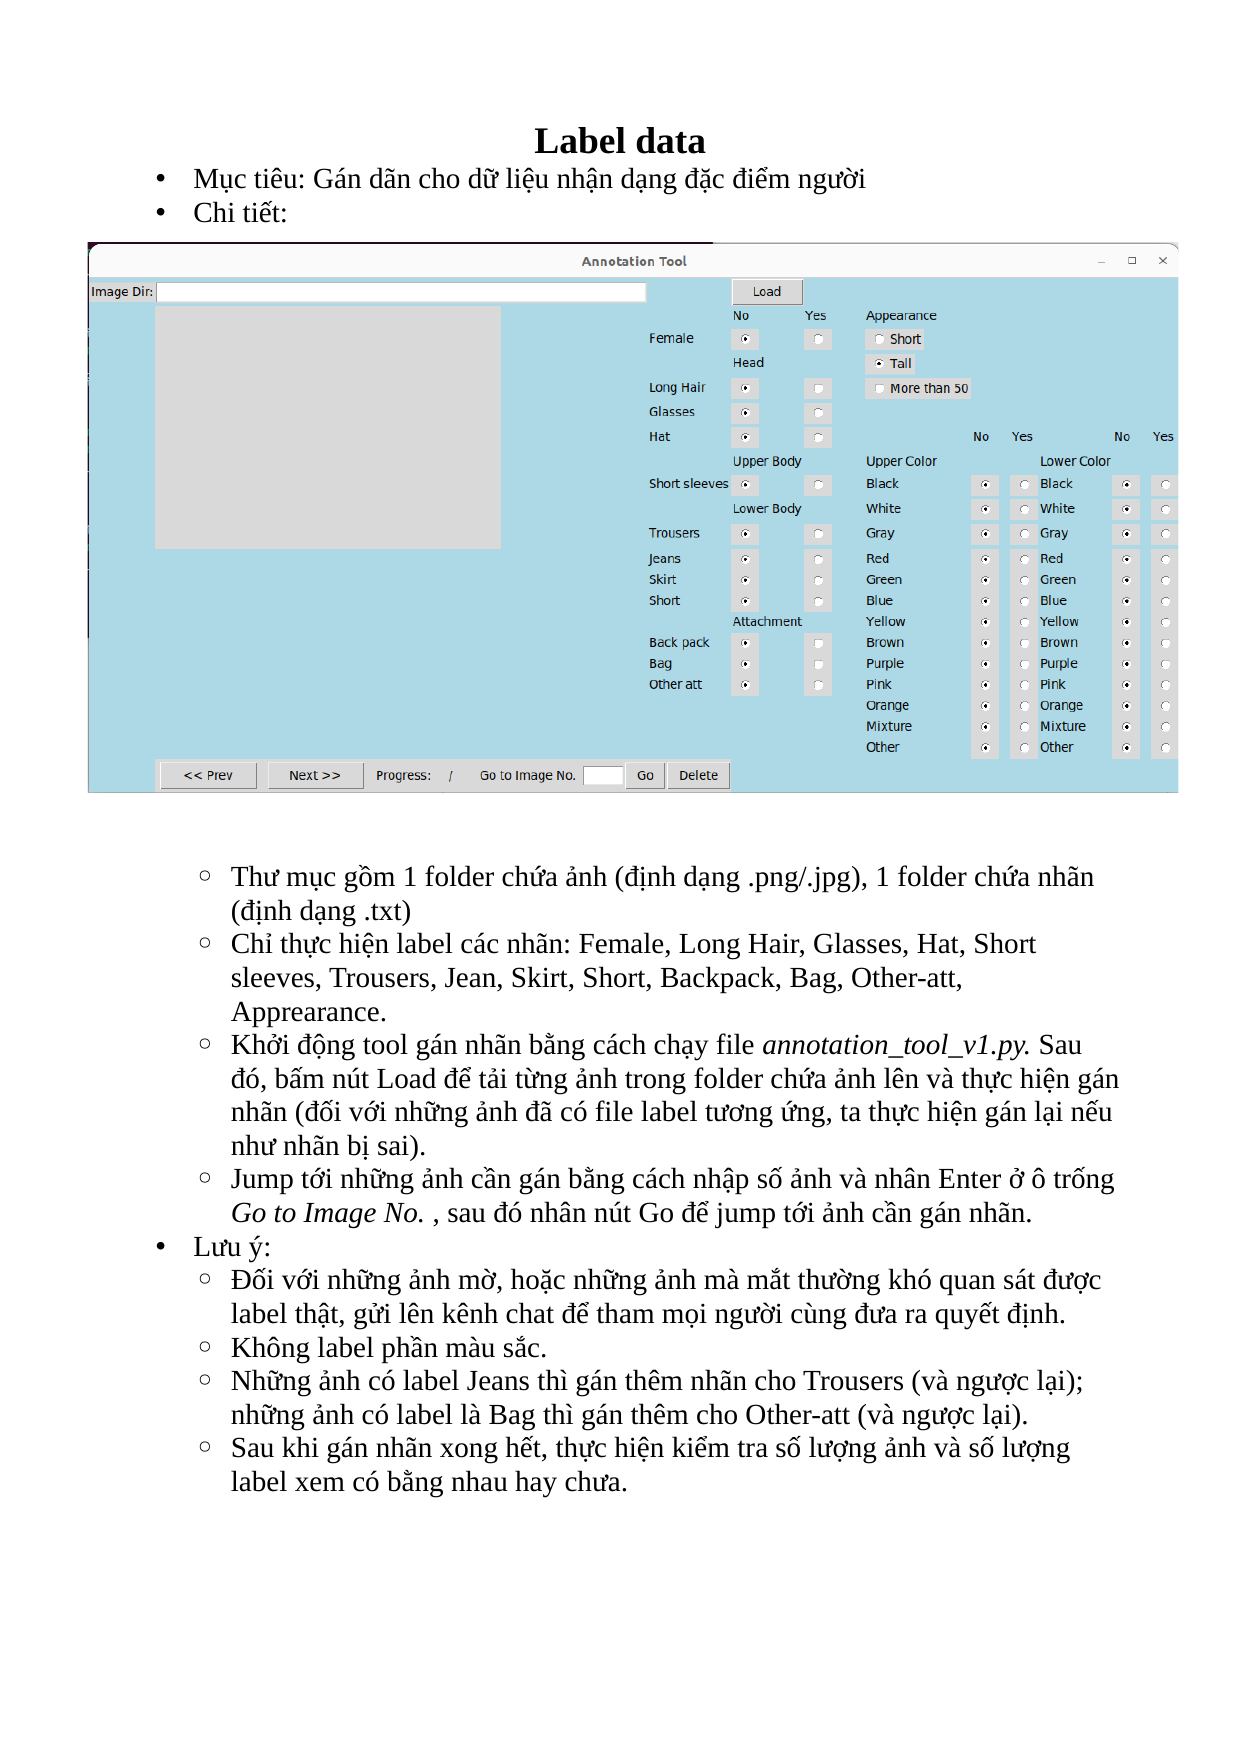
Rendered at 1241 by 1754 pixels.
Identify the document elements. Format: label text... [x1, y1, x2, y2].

list Không label phần màu sắc. [193, 1330, 1122, 1363]
list Chi tiết: [156, 195, 1122, 228]
list Chỉ thực hiện label các nhãn: Female, Long Hair, Glasses, Hat, Short sleeves, Trousers, Jean, Skirt, Short, Backpack, Bag, Other-att, Apprearance. [193, 927, 1122, 1027]
list Những ảnh có label Jeans thì gán thêm nhãn cho Trousers (và ngược lại); những ảnh có label là Bag thì gán thêm cho Other-att (và ngược lại). [193, 1363, 1122, 1431]
list Đối với những ảnh mờ, hoặc những ảnh mà mắt thường khó quan sát được label thật, gửi lên kênh chat để tham mọi người cùng đưa ra quyết định. [193, 1262, 1122, 1330]
list Thư mục gồm 1 folder chứa ảnh (định dạng .png/.jpg), 1 folder chứa nhãn (định dạng .txt) [193, 859, 1122, 927]
list Lưu ý: [156, 1229, 1122, 1262]
list Mục tiêu: Gán dãn cho dữ liệu nhận dạng đặc điểm người [156, 161, 1122, 195]
text Label data [118, 118, 1122, 161]
list Sau khi gán nhãn xong hết, thực hiện kiểm tra số lượng ảnh và số lượng label xem có bằng nhau hay chưa. [193, 1431, 1122, 1498]
list Khởi động tool gán nhãn bằng cách chạy file annotation_tool_v1.py. Sau đó, bấm nút Load để tải từng ảnh trong folder chứa ảnh lên và thực hiện gán nhãn (đối với những ảnh đã có file label tương ứng, ta thực hiện gán lại nếu như nhãn bị sai). [193, 1027, 1122, 1162]
list Jump tới những ảnh cần gán bằng cách nhập số ảnh và nhân Enter ở ô trống Go to Image No. , sau đó nhân nút Go để jump tới ảnh cần gán nhãn. [193, 1162, 1122, 1229]
picture [87, 242, 1179, 793]
